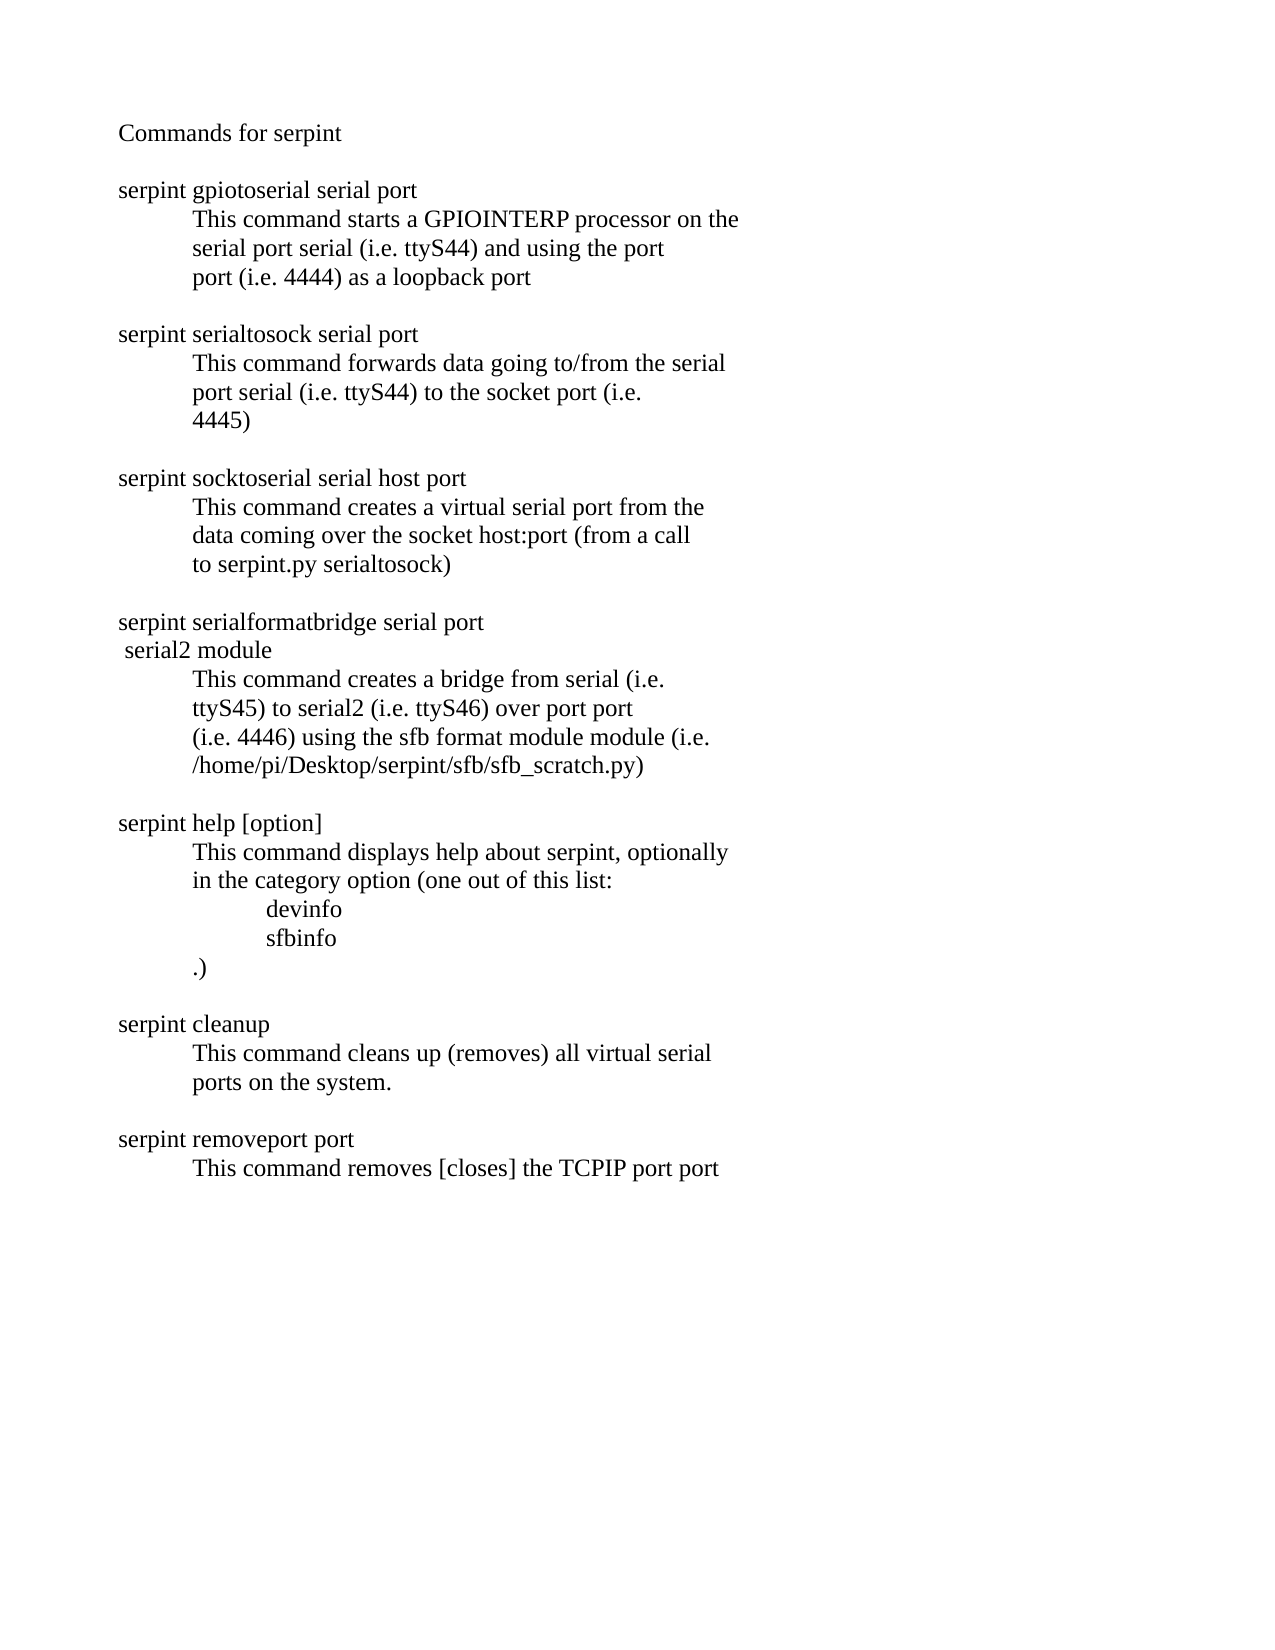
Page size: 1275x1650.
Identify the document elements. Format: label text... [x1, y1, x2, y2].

text Commands for serpint [118, 118, 1157, 147]
text This command removes [closes] the TCPIP port port [118, 1153, 1157, 1182]
text This command displays help about serpint, optionally [118, 837, 1157, 866]
text This command creates a virtual serial port from the [118, 492, 1157, 521]
text This command creates a bridge from serial (i.e. [118, 664, 1157, 693]
text serpint removeport port [118, 1124, 1157, 1153]
text serial port serial (i.e. ttyS44) and using the port [118, 233, 1157, 262]
text This command starts a GPIOINTERP processor on the [118, 204, 1157, 233]
text (i.e. 4446) using the sfb format module module (i.e. [118, 722, 1157, 751]
text to serpint.py serialtosock) [118, 549, 1157, 578]
text This command forwards data going to/from the serial [118, 348, 1157, 377]
text data coming over the socket host:port (from a call [118, 521, 1157, 549]
text serpint socktoserial serial host port [118, 463, 1157, 492]
text port (i.e. 4444) as a loopback port [118, 262, 1157, 291]
text 4445) [118, 406, 1157, 434]
text serpint serialtosock serial port [118, 319, 1157, 348]
text sfbinfo [118, 923, 1157, 952]
text devinfo [118, 894, 1157, 923]
text port serial (i.e. ttyS44) to the socket port (i.e. [118, 377, 1157, 406]
text ttyS45) to serial2 (i.e. ttyS46) over port port [118, 693, 1157, 722]
text in the category option (one out of this list: [118, 866, 1157, 894]
text .) [118, 952, 1157, 981]
text ports on the system. [118, 1067, 1157, 1096]
text /home/pi/Desktop/serpint/sfb/sfb_scratch.py) [118, 751, 1157, 779]
text serial2 module [118, 636, 1157, 664]
text serpint cleanup [118, 1009, 1157, 1038]
text This command cleans up (removes) all virtual serial [118, 1038, 1157, 1067]
text serpint help [option] [118, 808, 1157, 837]
text serpint gpiotoserial serial port [118, 176, 1157, 204]
text serpint serialformatbridge serial port [118, 607, 1157, 636]
